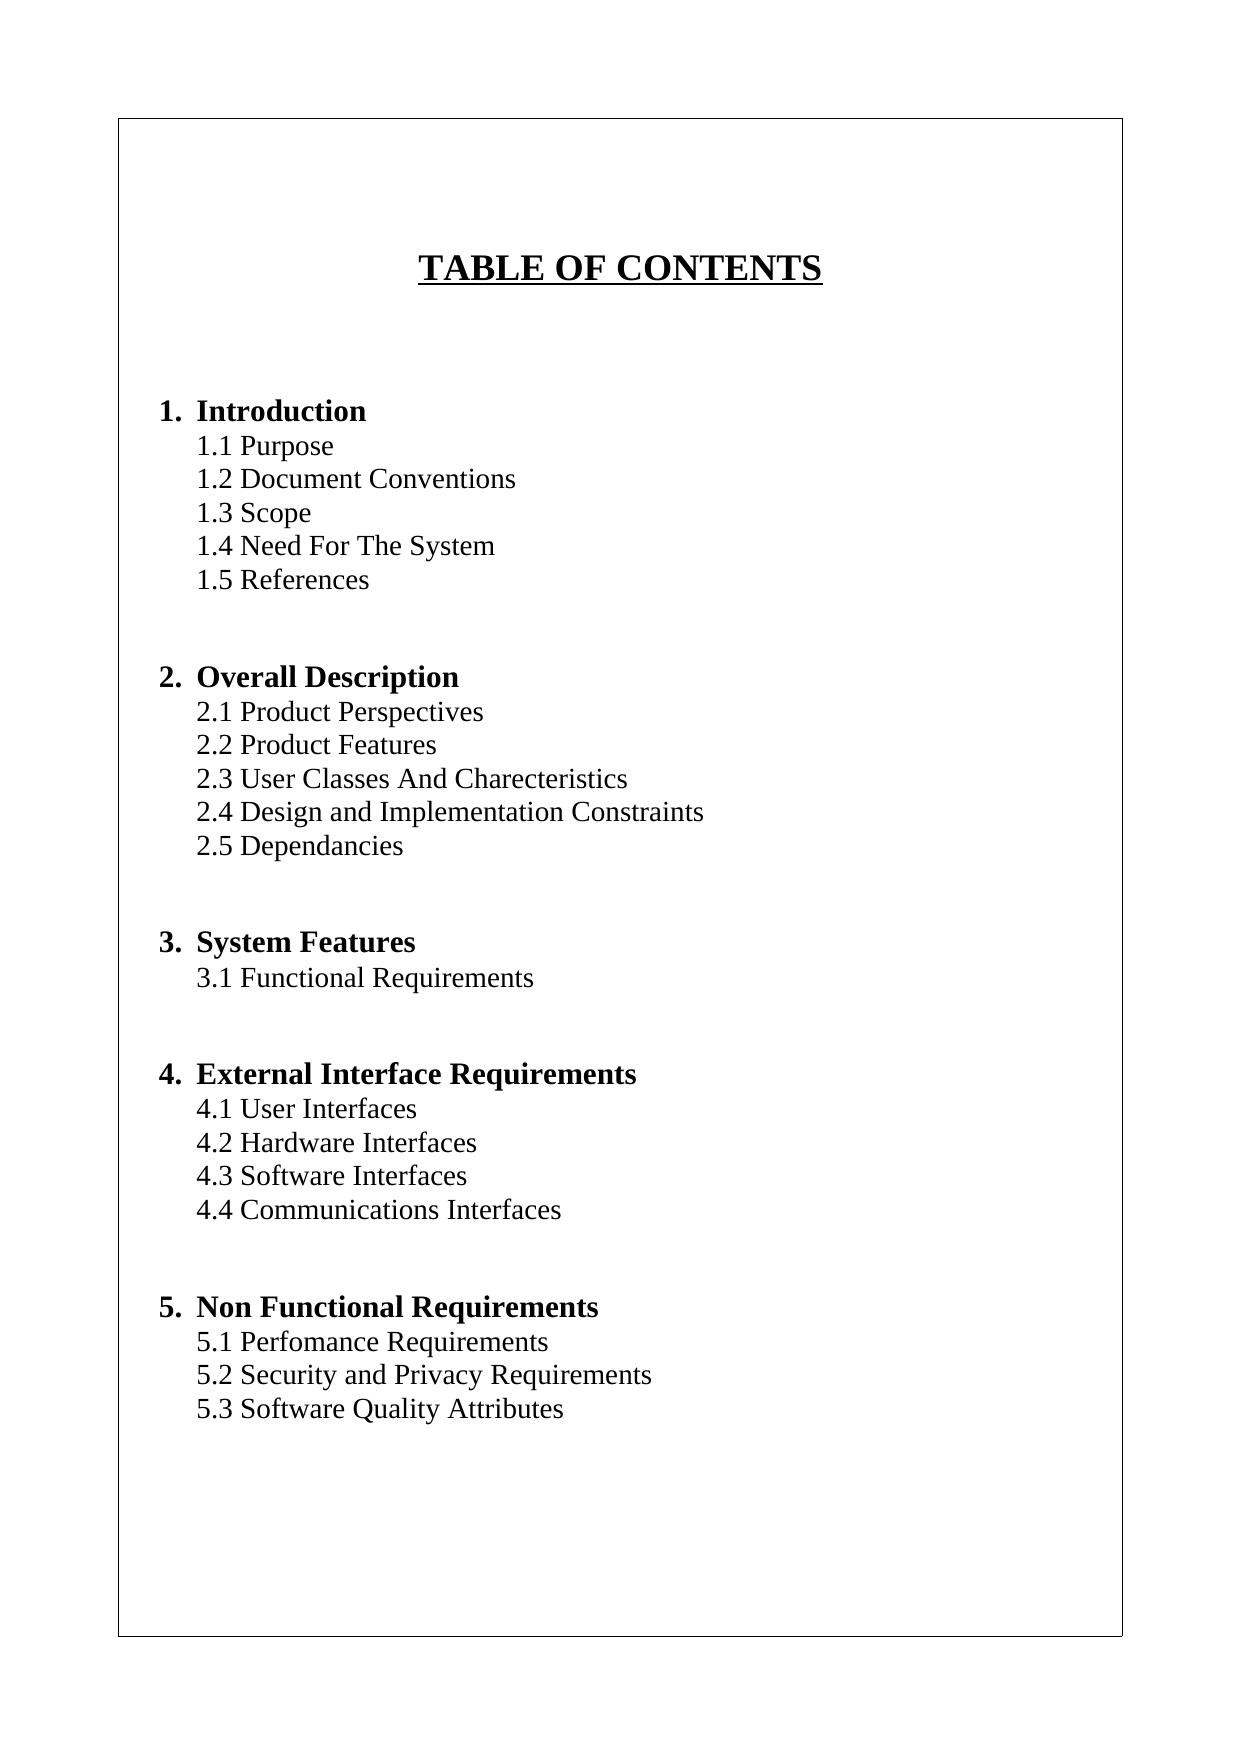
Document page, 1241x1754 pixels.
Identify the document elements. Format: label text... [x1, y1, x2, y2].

list 2.2 Product Features [159, 727, 1119, 761]
list Introduction [159, 392, 1119, 428]
list 2.5 Dependancies [159, 828, 1119, 861]
list 2.4 Design and Implementation Constraints [159, 794, 1119, 828]
list 2.3 User Classes And Charecteristics [159, 761, 1119, 794]
list 3.1 Functional Requirements [159, 960, 1119, 993]
list Overall Description [159, 658, 1119, 694]
list 1.4 Need For The System [159, 528, 1119, 562]
list 2.1 Product Perspectives [159, 694, 1119, 727]
list 4.2 Hardware Interfaces [159, 1125, 1119, 1158]
list 1.2 Document Conventions [159, 461, 1119, 495]
list Non Functional Requirements [159, 1288, 1119, 1324]
list 5.1 Perfomance Requirements [159, 1324, 1119, 1357]
list 1.3 Scope [159, 495, 1119, 528]
list 5.3 Software Quality Attributes [159, 1391, 1119, 1424]
list 1.1 Purpose [159, 428, 1119, 461]
list 5.2 Security and Privacy Requirements [159, 1357, 1119, 1391]
list External Interface Requirements [159, 1056, 1119, 1091]
list 4.4 Communications Interfaces [159, 1192, 1119, 1226]
list 1.5 References [159, 562, 1119, 596]
list 4.3 Software Interfaces [159, 1158, 1119, 1192]
list System Features [159, 924, 1119, 960]
text TABLE OF CONTENTS [121, 246, 1119, 289]
list 4.1 User Interfaces [159, 1091, 1119, 1125]
